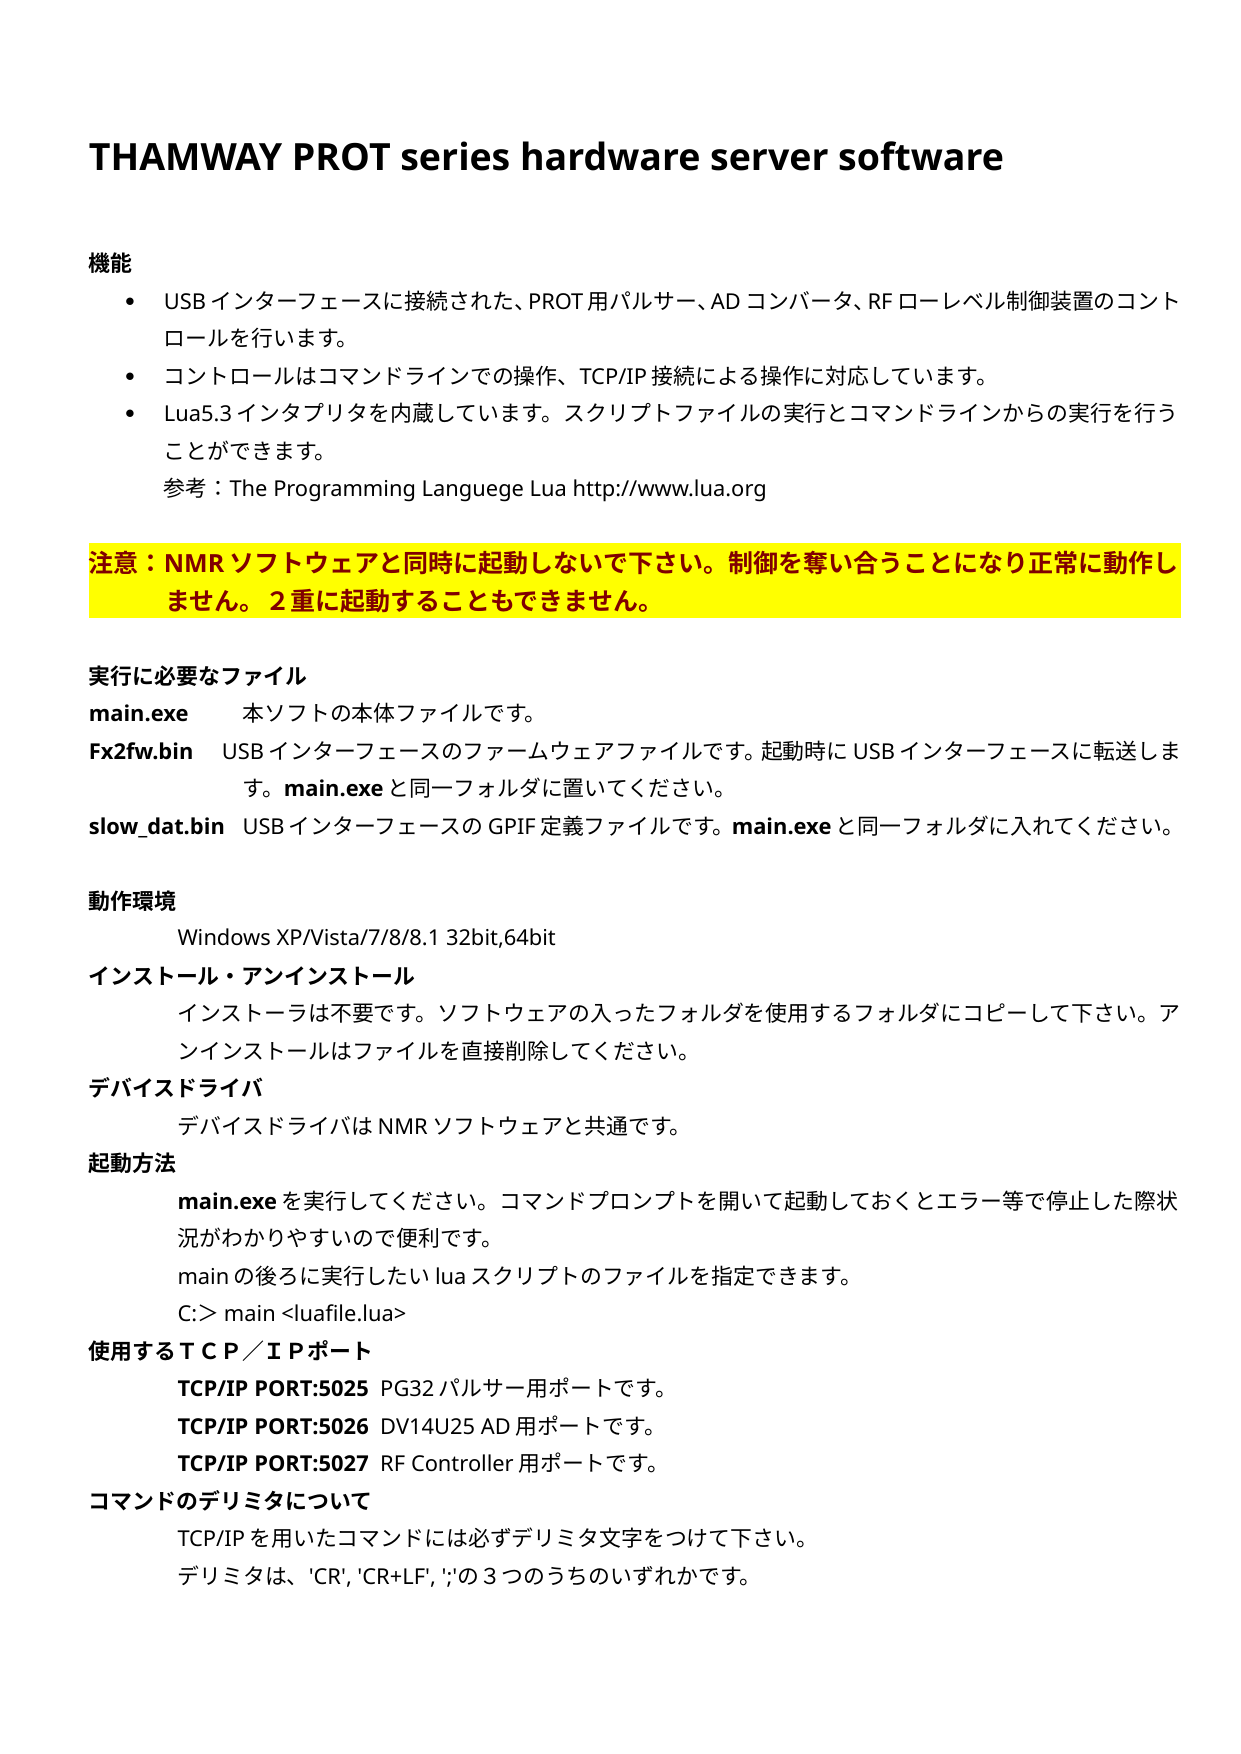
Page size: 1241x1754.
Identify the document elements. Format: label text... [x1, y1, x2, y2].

text C:＞ main <luafile.lua> [89, 1293, 1181, 1331]
text main.exe 本ソフトの本体ファイルです。 [89, 693, 1181, 731]
text インストール・アンインストール [89, 956, 1181, 993]
text 注意：NMRソフトウェアと同時に起動しないで下さい。制御を奪い合うことになり正常に動作しません。２重に起動することもできません。 [89, 543, 1181, 618]
text 動作環境 [89, 881, 1181, 918]
text デバイスドライバはNMRソフトウェアと共通です。 [89, 1106, 1181, 1143]
text 起動方法 [89, 1143, 1181, 1181]
text TCP/IP PORT:5027 RF Controller用ポートです。 [89, 1443, 1181, 1481]
text 機能 [89, 243, 1181, 281]
text インストーラは不要です。ソフトウェアの入ったフォルダを使用するフォルダにコピーして下さい。アンインストールはファイルを直接削除してください。 [89, 993, 1181, 1068]
list Lua5.3インタプリタを内蔵しています。スクリプトファイルの実行とコマンドラインからの実行を行うことができます。 参考：The Programming Languege Lua http://www.lua.org [126, 393, 1181, 506]
text 使用するＴＣＰ／ＩＰポート [89, 1331, 1181, 1368]
text TCP/IPを用いたコマンドには必ずデリミタ文字をつけて下さい。 [89, 1518, 1181, 1556]
text TCP/IP PORT:5026 DV14U25 AD用ポートです。 [89, 1406, 1181, 1443]
subtitle THAMWAY PROT series hardware server software [89, 118, 1181, 193]
text 実行に必要なファイル [89, 656, 1181, 693]
text slow_dat.bin USBインターフェースのGPIF定義ファイルです。main.exeと同一フォルダに入れてください。 [89, 806, 1181, 843]
text Windows XP/Vista/7/8/8.1 32bit,64bit [89, 918, 1181, 956]
text TCP/IP PORT:5025 PG32パルサー用ポートです。 [89, 1368, 1181, 1406]
text デバイスドライバ [89, 1068, 1181, 1106]
text Fx2fw.bin USBインターフェースのファームウェアファイルです。起動時にUSBインターフェースに転送します。main.exeと同一フォルダに置いてください。 [89, 731, 1181, 806]
list コントロールはコマンドラインでの操作、TCP/IP接続による操作に対応しています。 [126, 356, 1181, 393]
text main.exeを実行してください。コマンドプロンプトを開いて起動しておくとエラー等で停止した際状況がわかりやすいので便利です。 mainの後ろに実行したいluaスクリプトのファイルを指定できます。 [89, 1181, 1181, 1293]
list USBインターフェースに接続された、PROT用パルサー、ADコンバータ、RFローレベル制御装置のコントロールを行います。 [126, 281, 1181, 356]
text コマンドのデリミタについて [89, 1481, 1181, 1518]
text デリミタは、'CR', 'CR+LF', ';'の３つのうちのいずれかです。 [89, 1556, 1181, 1593]
